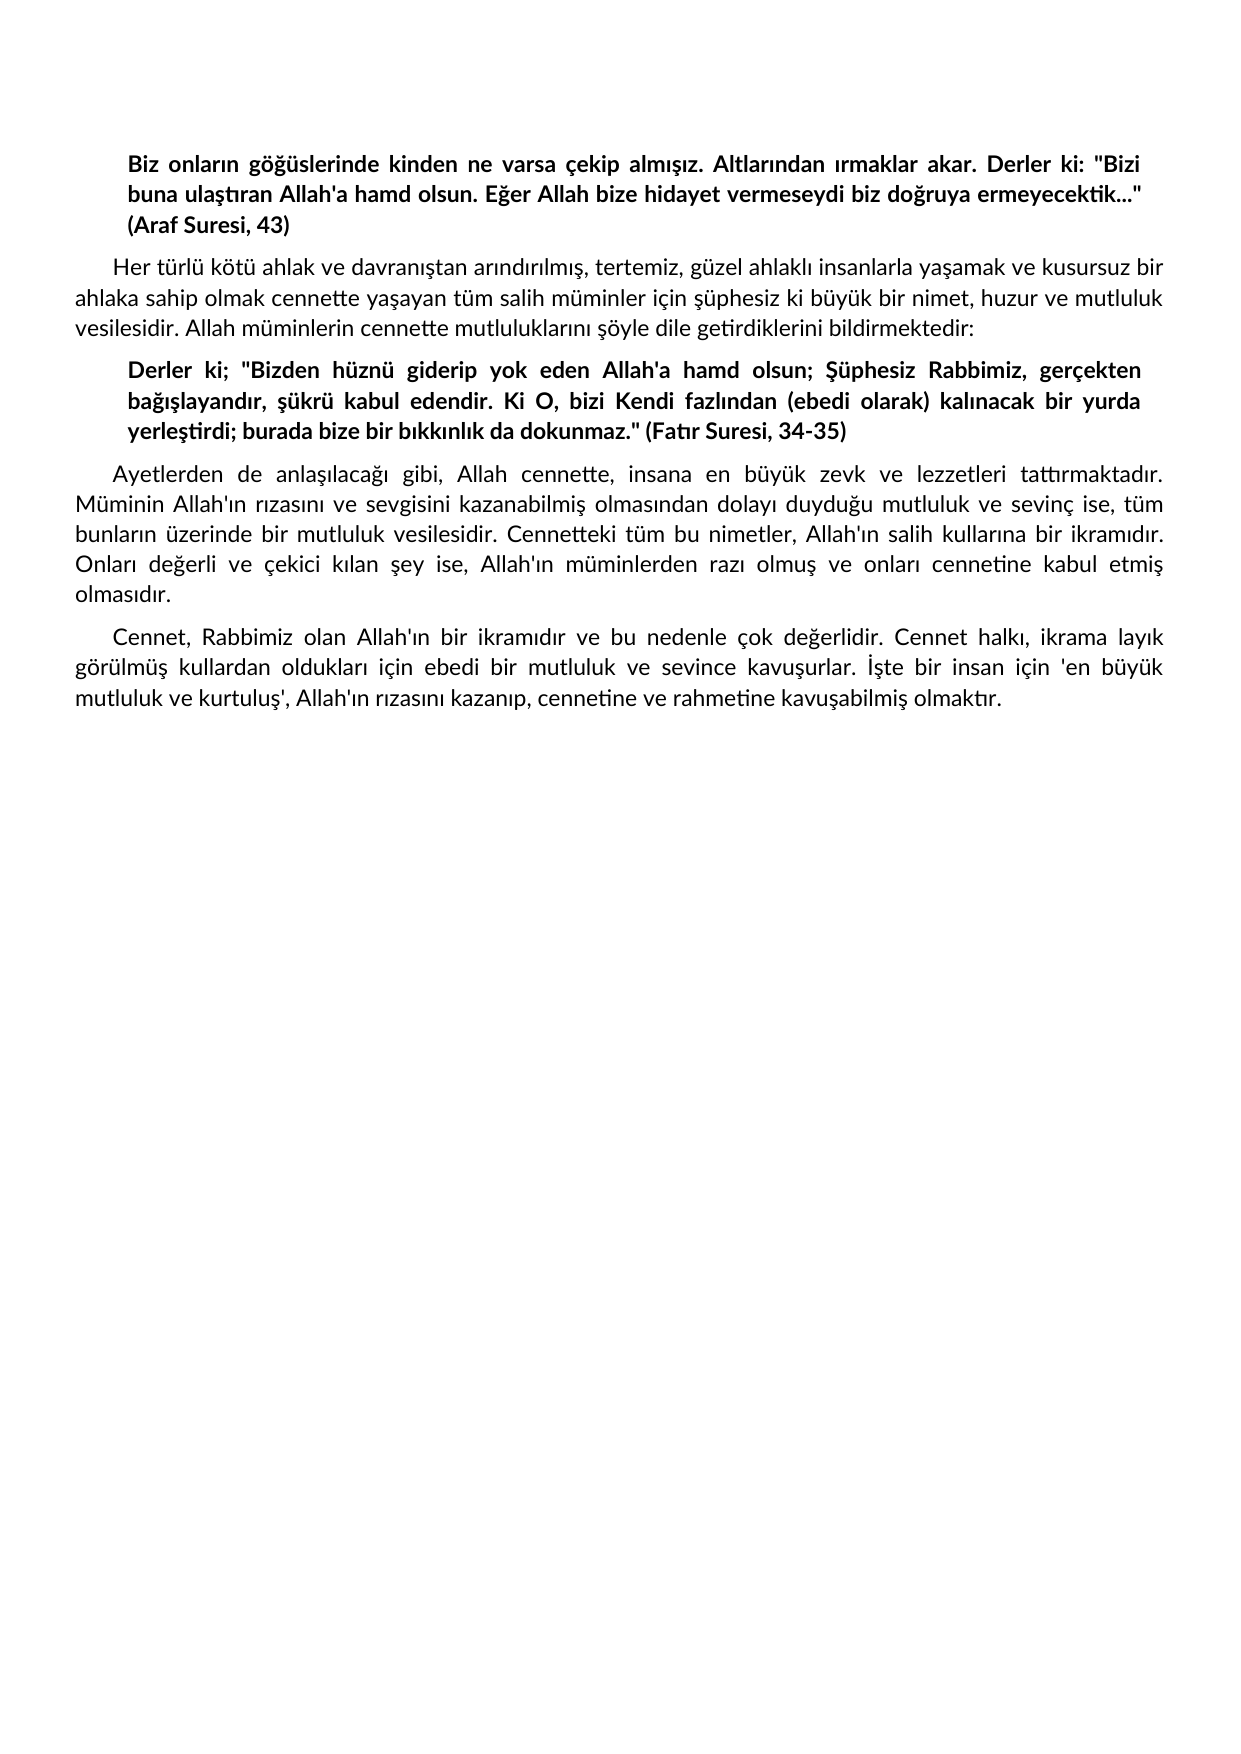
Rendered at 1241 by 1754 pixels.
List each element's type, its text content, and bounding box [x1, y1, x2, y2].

text Cennet, Rabbimiz olan Allah'ın bir ikramıdır ve bu nedenle çok değerlidir. Cennet halkı, ikrama layık görülmüş kullardan oldukları için ebedi bir mutluluk ve sevince kavuşurlar. İşte bir insan için 'en büyük mutluluk ve kurtuluş', Allah'ın rızasını kazanıp, cennetine ve rahmetine kavuşabilmiş olmaktır. [75, 623, 1165, 711]
text Biz onların göğüslerinde kinden ne varsa çekip almışız. Altlarından ırmaklar akar. Derler ki: "Bizi buna ulaştıran Allah'a hamd olsun. Eğer Allah bize hidayet vermeseydi biz doğruya ermeyecektik..." (Araf Suresi, 43) [127, 150, 1143, 238]
text Her türlü kötü ahlak ve davranıştan arındırılmış, tertemiz, güzel ahlaklı insanlarla yaşamak ve kusursuz bir ahlaka sahip olmak cennette yaşayan tüm salih müminler için şüphesiz ki büyük bir nimet, huzur ve mutluluk vesilesidir. Allah müminlerin cennette mutluluklarını şöyle dile getirdiklerini bildirmektedir: [75, 253, 1165, 341]
text Ayetlerden de anlaşılacağı gibi, Allah cennette, insana en büyük zevk ve lezzetleri tattırmaktadır. Müminin Allah'ın rızasını ve sevgisini kazanabilmiş olmasından dolayı duyduğu mutluluk ve sevinç ise, tüm bunların üzerinde bir mutluluk vesilesidir. Cennetteki tüm bu nimetler, Allah'ın salih kullarına bir ikramıdır. Onları değerli ve çekici kılan şey ise, Allah'ın müminlerden razı olmuş ve onları cennetine kabul etmiş olmasıdır. [75, 459, 1165, 608]
text Derler ki; "Bizden hüznü giderip yok eden Allah'a hamd olsun; Şüphesiz Rabbimiz, gerçekten bağışlayandır, şükrü kabul edendir. Ki O, bizi Kendi fazlından (ebedi olarak) kalınacak bir yurda yerleştirdi; burada bize bir bıkkınlık da dokunmaz." (Fatır Suresi, 34-35) [127, 356, 1143, 444]
